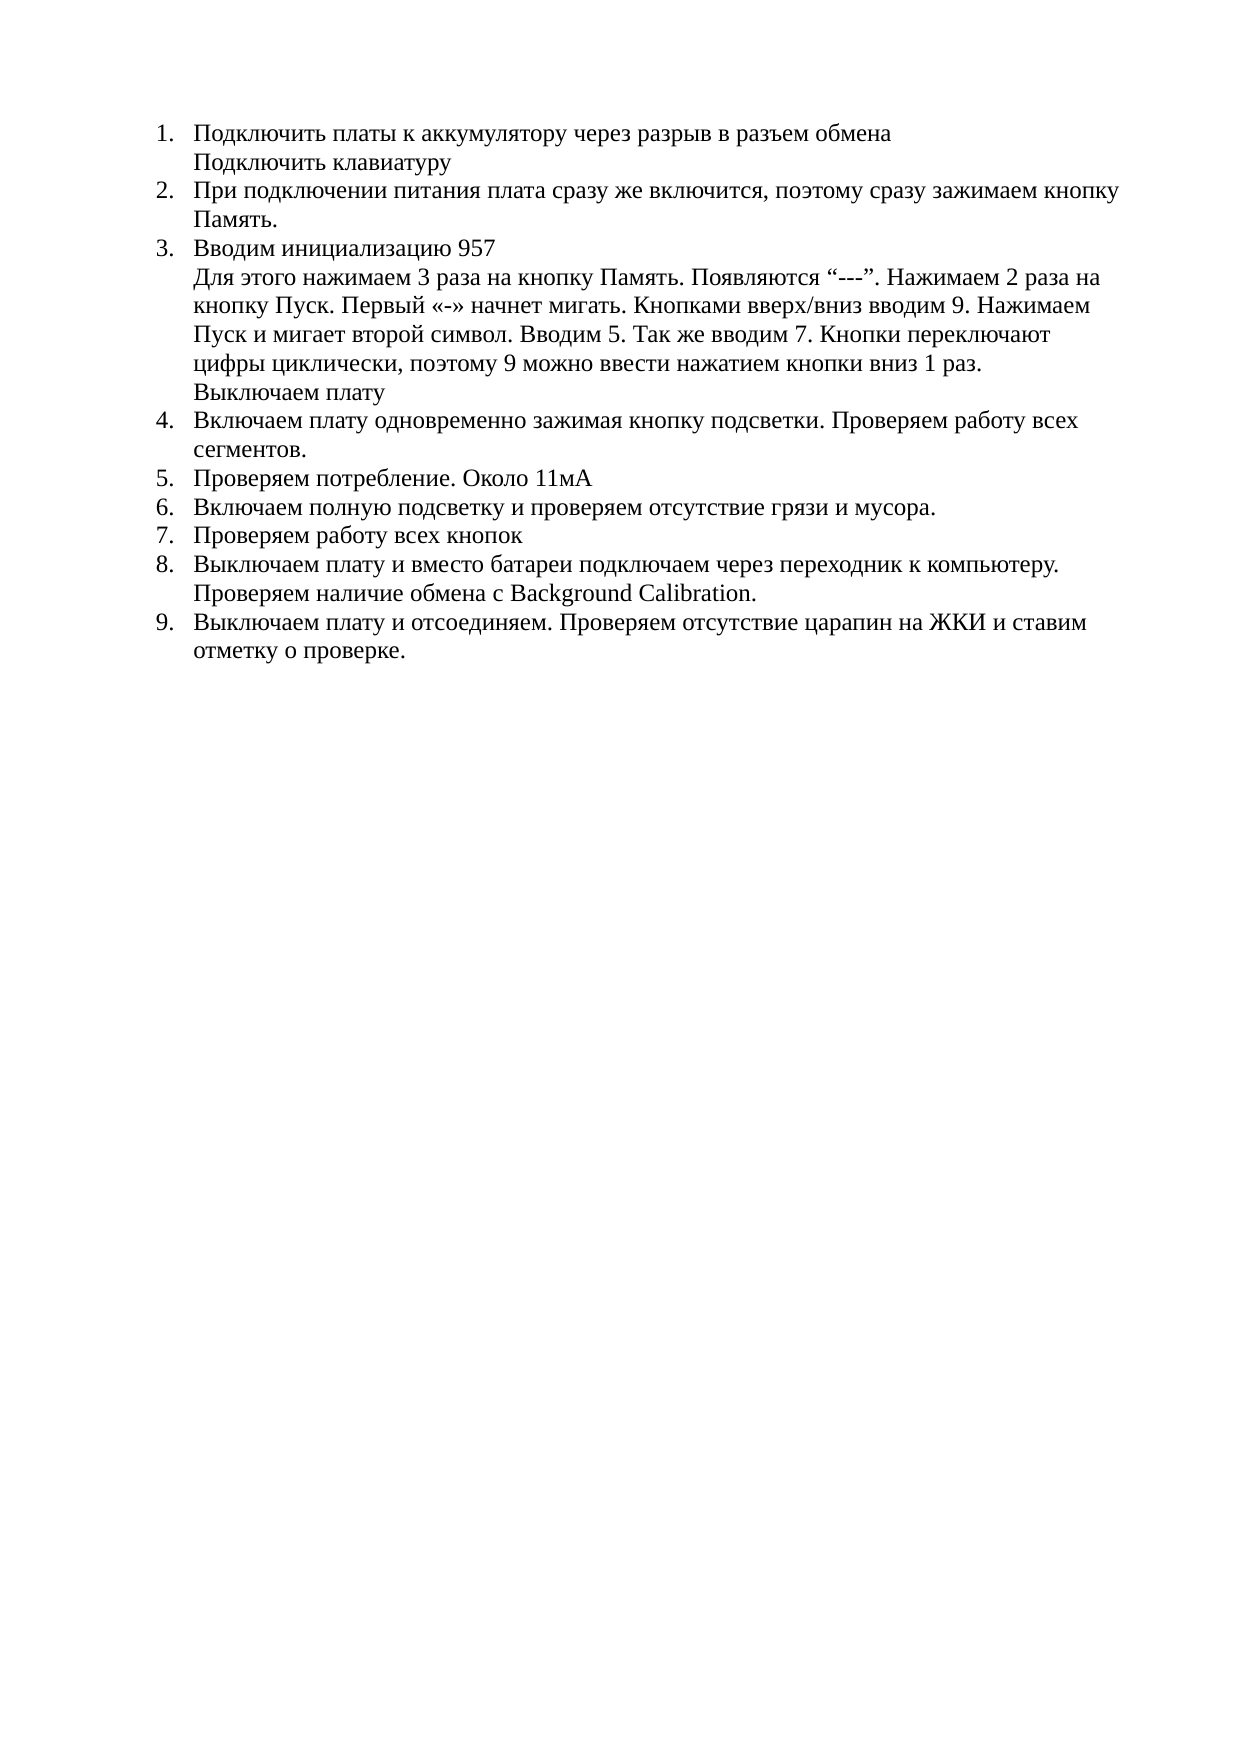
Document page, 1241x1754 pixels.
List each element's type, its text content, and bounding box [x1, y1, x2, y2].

list Проверяем потребление. Около 11мА [156, 463, 1122, 492]
list Подключить платы к аккумулятору через разрыв в разъем обмена [156, 118, 1122, 147]
list Проверяем работу всех кнопок [156, 521, 1122, 549]
list Включаем плату одновременно зажимая кнопку подсветки. Проверяем работу всех сегментов. [156, 406, 1122, 463]
list Выключаем плату [156, 377, 1122, 406]
list Включаем полную подсветку и проверяем отсутствие грязи и мусора. [156, 492, 1122, 521]
list При подключении питания плата сразу же включится, поэтому сразу зажимаем кнопку Память. [156, 176, 1122, 233]
list Вводим инициализацию 957 [156, 233, 1122, 262]
list Для этого нажимаем 3 раза на кнопку Память. Появляются “---”. Нажимаем 2 раза на кнопку Пуск. Первый «-» начнет мигать. Кнопками вверх/вниз вводим 9. Нажимаем Пуск и мигает второй символ. Вводим 5. Так же вводим 7. Кнопки переключают цифры циклически, поэтому 9 можно ввести нажатием кнопки вниз 1 раз. [156, 262, 1122, 377]
list Подключить клавиатуру [156, 147, 1122, 176]
list Выключаем плату и вместо батареи подключаем через переходник к компьютеру. Проверяем наличие обмена с Background Calibration. [156, 549, 1122, 607]
list Выключаем плату и отсоединяем. Проверяем отсутствие царапин на ЖКИ и ставим отметку о проверке. [156, 607, 1122, 664]
